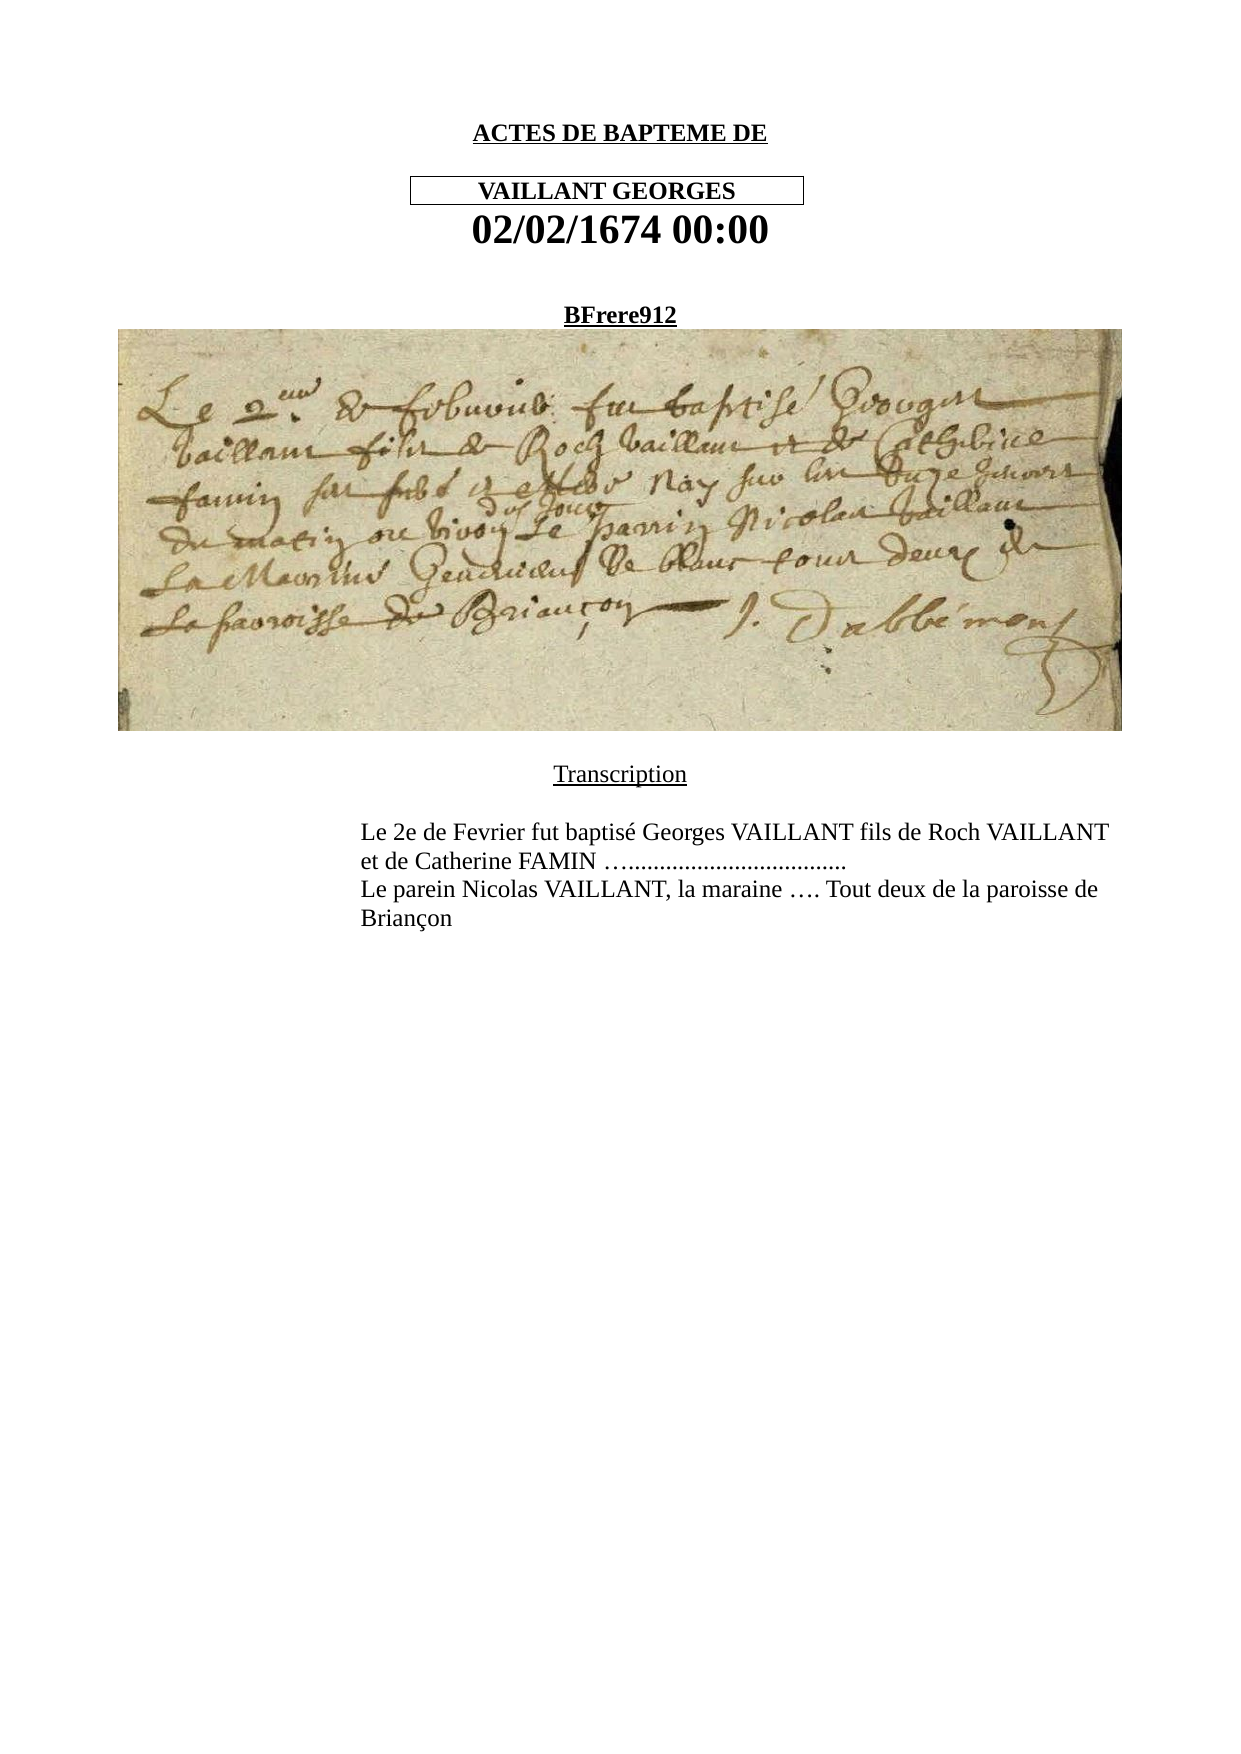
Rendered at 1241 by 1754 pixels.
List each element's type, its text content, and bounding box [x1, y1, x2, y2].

text Transcription [118, 759, 1122, 788]
text BFrere912 [118, 300, 1122, 329]
text ACTES DE BAPTEME DE [118, 118, 1122, 147]
text VAILLANT GEORGES [411, 177, 803, 204]
text 02/02/1674 00:00 [118, 204, 1122, 252]
picture [118, 329, 1122, 731]
text Le 2e de Fevrier fut baptisé Georges VAILLANT fils de Roch VAILLANT et de Catherine FAMIN …................................... [360, 817, 1122, 874]
text Le parein Nicolas VAILLANT, la maraine …. Tout deux de la paroisse de Briançon [360, 874, 1122, 932]
